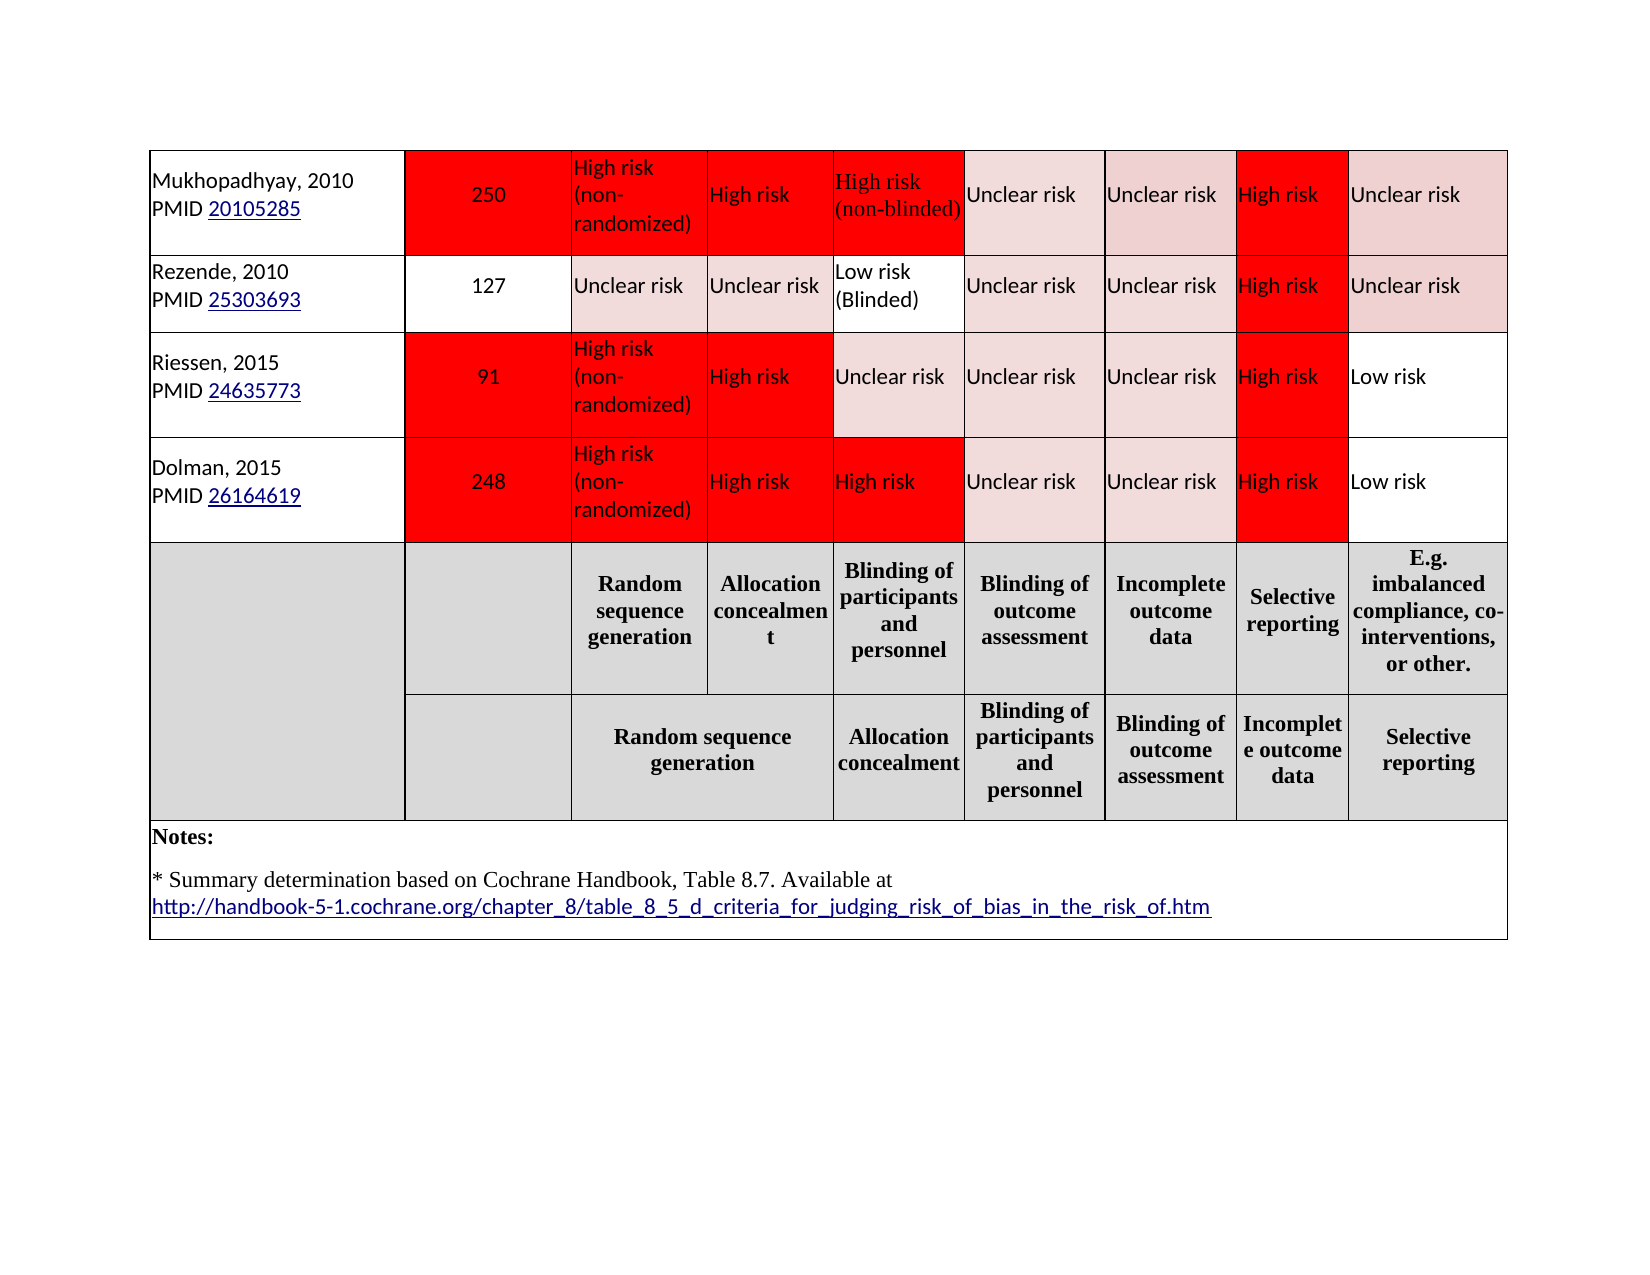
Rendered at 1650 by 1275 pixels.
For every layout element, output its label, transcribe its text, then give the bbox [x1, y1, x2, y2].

table_cell Unclear risk [965, 256, 1104, 332]
table_cell Unclear risk [1349, 151, 1507, 255]
table_cell High risk [708, 151, 833, 255]
table_cell Dolman, 2015 PMID 26164619 [151, 438, 404, 542]
table_cell High risk (non-blinded) [834, 151, 964, 255]
table_cell High risk [1237, 333, 1348, 437]
table_cell High risk (non-randomized) [572, 438, 707, 542]
table_cell [406, 695, 571, 820]
table_cell [151, 543, 404, 820]
table_cell Selective reporting [1237, 543, 1348, 694]
table_cell Unclear risk [572, 256, 707, 332]
table_cell Riessen, 2015 PMID 24635773 [151, 333, 404, 437]
table_cell Unclear risk [965, 333, 1104, 437]
table_cell Random sequence generation [572, 543, 707, 694]
table_cell E.g. imbalanced compliance, co-interventions, or other. [1349, 543, 1507, 694]
table_cell Low risk [1349, 438, 1507, 542]
table_cell Blinding of outcome assessment [1106, 695, 1236, 820]
table_cell 248 [406, 438, 571, 542]
table_cell High risk [708, 438, 833, 542]
table_cell Mukhopadhyay, 2010 PMID 20105285 [151, 151, 404, 255]
table_cell Rezende, 2010 PMID 25303693 [151, 256, 404, 332]
table_cell High risk [834, 438, 964, 542]
table_cell Low risk [1349, 333, 1507, 437]
table_cell High risk [1237, 151, 1348, 255]
table_cell Unclear risk [1106, 438, 1236, 542]
table_cell 250 [406, 151, 571, 255]
table_cell Low risk (Blinded) [834, 256, 964, 332]
table_cell Notes: * Summary determination based on Cochrane Handbook, Table 8.7. Available at http://handbook-5-1.cochrane.org/chapter_8/table_8_5_d_criteria_for_judging_risk_of_bias_in_the_risk_of.htm [151, 821, 1507, 939]
table_cell Blinding of outcome assessment [965, 543, 1104, 694]
table_cell 91 [406, 333, 571, 437]
table_cell High risk [708, 333, 833, 437]
table_cell Unclear risk [1106, 151, 1236, 255]
table_cell Blinding of participants and personnel [965, 695, 1104, 820]
table_cell Selective reporting [1349, 695, 1507, 820]
table_cell Blinding of participants and personnel [834, 543, 964, 694]
table_cell Incomplete outcome data [1106, 543, 1236, 694]
table_cell Unclear risk [1349, 256, 1507, 332]
table_cell Unclear risk [965, 151, 1104, 255]
table_cell Unclear risk [708, 256, 833, 332]
table_cell High risk [1237, 256, 1348, 332]
table_cell High risk [1237, 438, 1348, 542]
table_cell Incomplete outcome data [1237, 695, 1348, 820]
table_cell High risk (non-randomized) [572, 151, 707, 255]
table_cell 127 [406, 256, 571, 332]
table_cell High risk (non-randomized) [572, 333, 707, 437]
table_cell Allocation concealment [834, 695, 964, 820]
table_cell Unclear risk [965, 438, 1104, 542]
table_cell [406, 543, 571, 694]
table_cell Allocation concealment [708, 543, 833, 694]
table_cell Random sequence generation [572, 695, 833, 820]
table_cell Unclear risk [1106, 333, 1236, 437]
table_cell Unclear risk [834, 333, 964, 437]
table_cell Unclear risk [1106, 256, 1236, 332]
